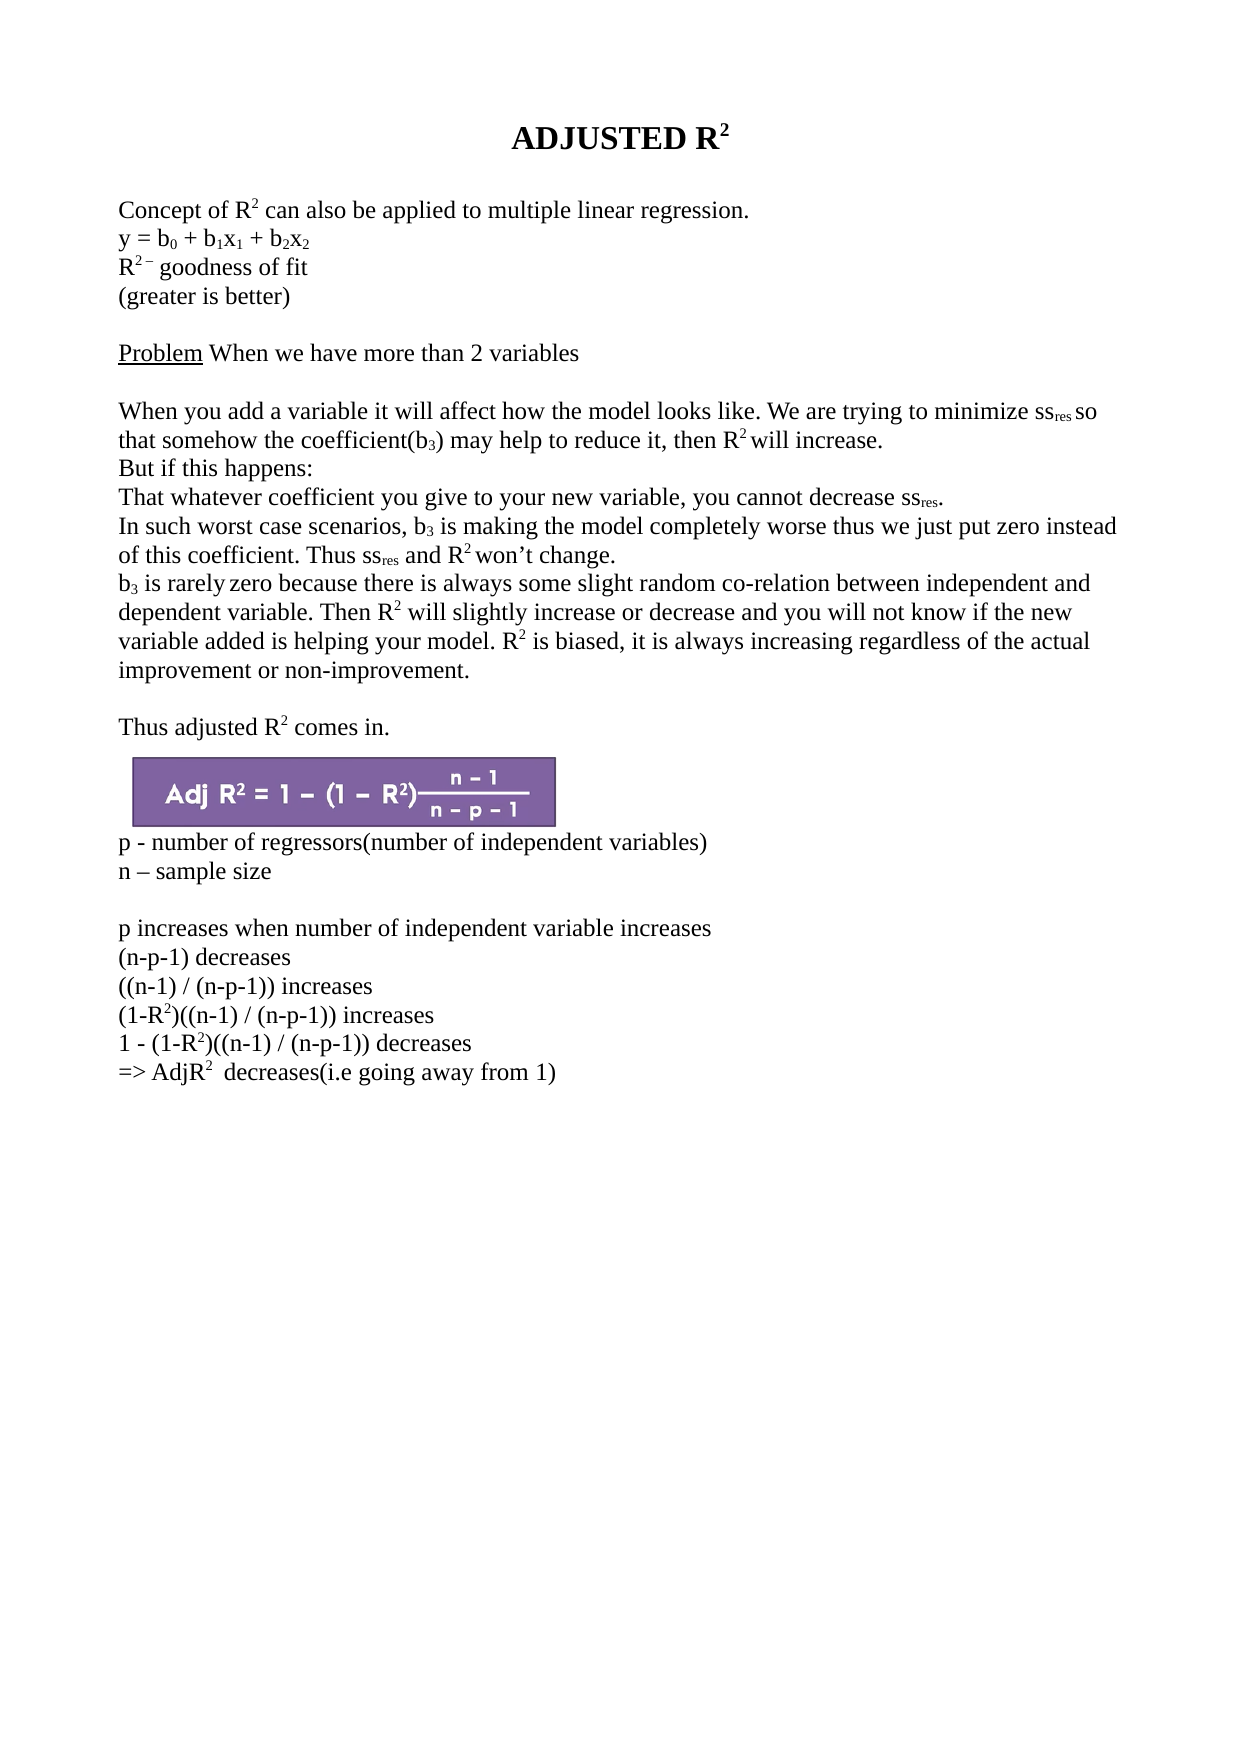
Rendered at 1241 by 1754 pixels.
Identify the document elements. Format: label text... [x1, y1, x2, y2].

text That whatever coefficient you give to your new variable, you cannot decrease ssres. [118, 482, 1122, 511]
picture [131, 757, 557, 828]
text ADJUSTED R2 [118, 118, 1122, 156]
text (n-p-1) decreases [118, 942, 1122, 971]
text n – sample size [118, 856, 1122, 885]
text (1-R2)((n-1) / (n-p-1)) increases [118, 1000, 1122, 1028]
text When you add a variable it will affect how the model looks like. We are trying to minimize ssres so that somehow the coefficient(b3) may help to reduce it, then R2 will increase. [118, 396, 1122, 453]
text Thus adjusted R2 comes in. [118, 712, 1122, 741]
text p increases when number of independent variable increases [118, 913, 1122, 942]
text 1 - (1-R2)((n-1) / (n-p-1)) decreases [118, 1028, 1122, 1057]
text b3 is rarely zero because there is always some slight random co-relation between independent and dependent variable. Then R2 will slightly increase or decrease and you will not know if the new variable added is helping your model. R2 is biased, it is always increasing regardless of the actual improvement or non-improvement. [118, 568, 1122, 683]
text y = b0 + b1x1 + b2x2 [118, 223, 1122, 252]
text p - number of regressors(number of independent variables) [118, 741, 1122, 856]
text ((n-1) / (n-p-1)) increases [118, 971, 1122, 1000]
text But if this happens: [118, 453, 1122, 482]
text R2 – goodness of fit [118, 252, 1122, 281]
text Concept of R2 can also be applied to multiple linear regression. [118, 195, 1122, 223]
text (greater is better) [118, 281, 1122, 310]
text In such worst case scenarios, b3 is making the model completely worse thus we just put zero instead of this coefficient. Thus ssres and R2 won’t change. [118, 511, 1122, 568]
text => AdjR2 decreases(i.e going away from 1) [118, 1057, 1122, 1086]
text Problem When we have more than 2 variables [118, 338, 1122, 367]
